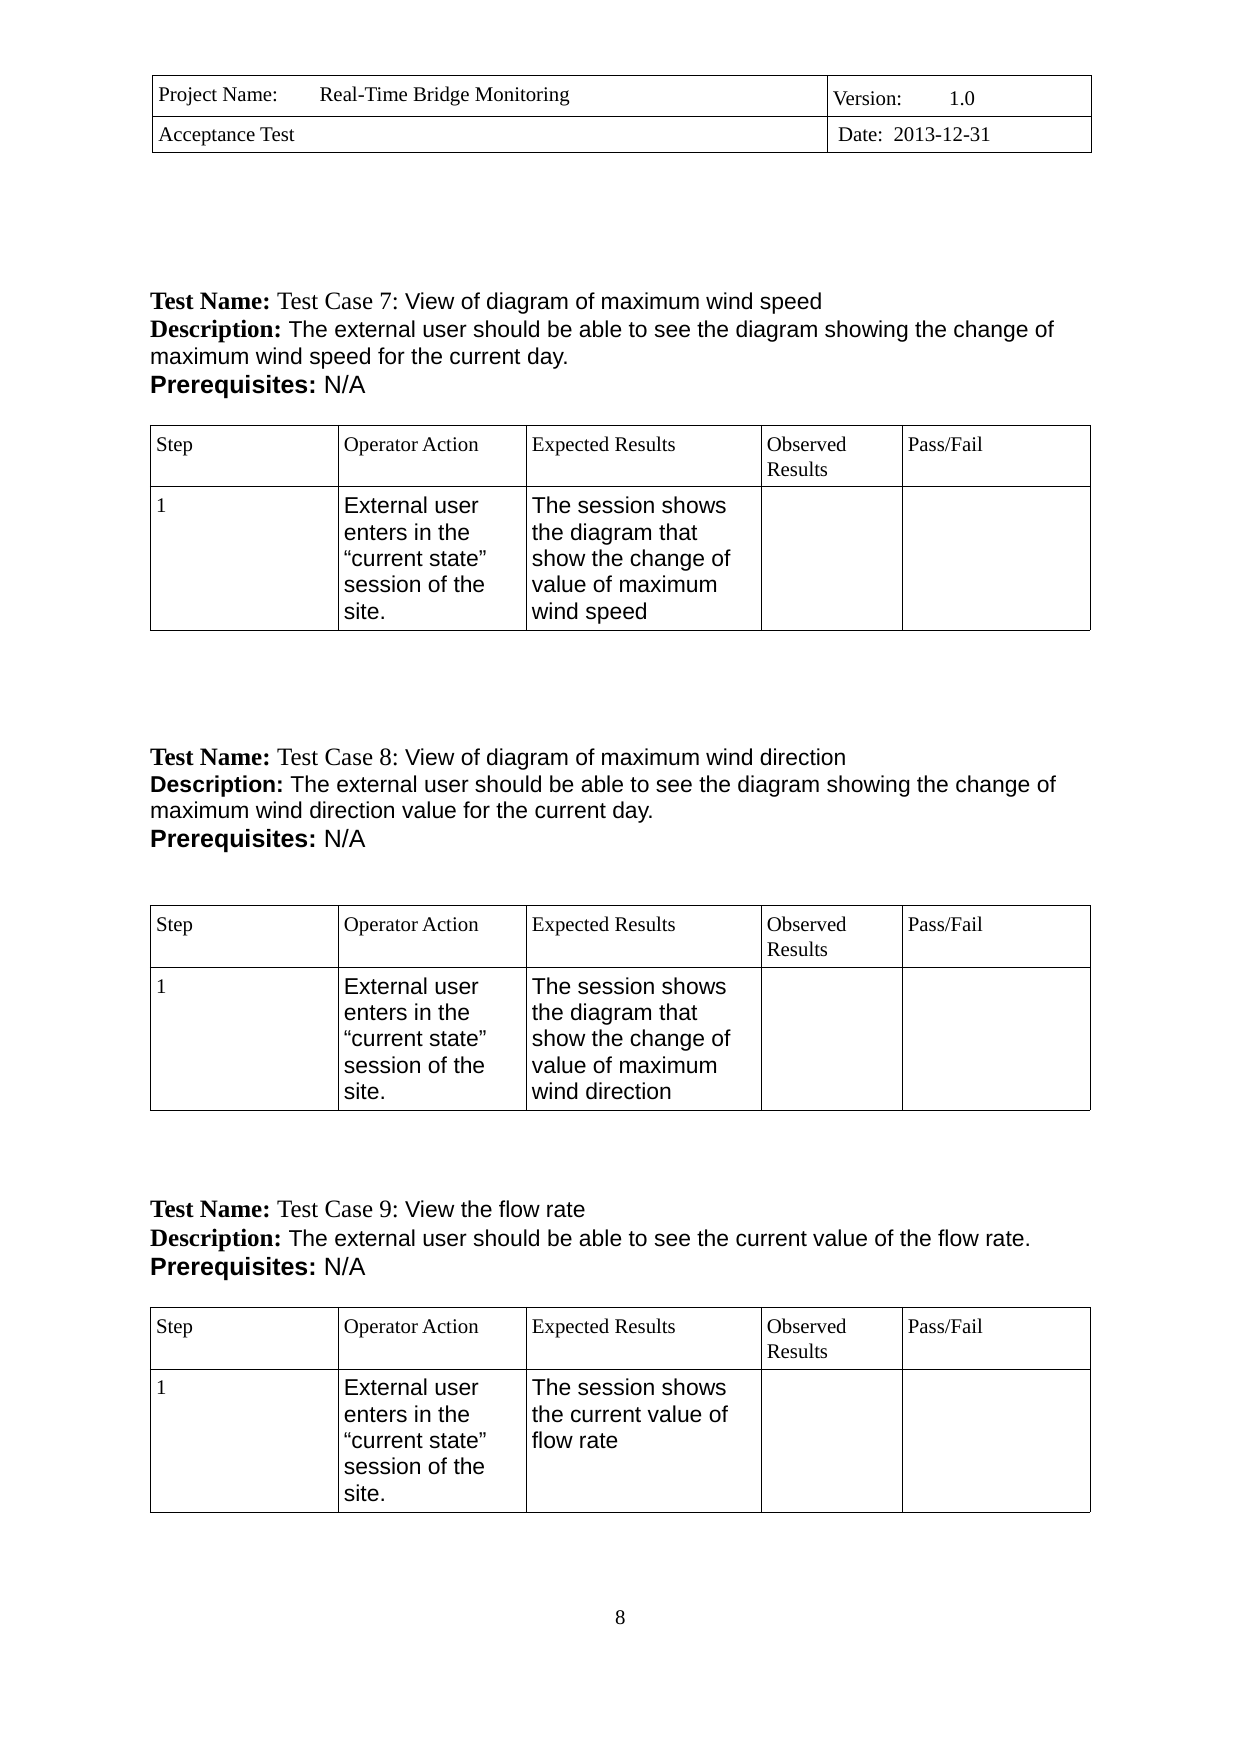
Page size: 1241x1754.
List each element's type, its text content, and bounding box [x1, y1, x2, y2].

table_cell [762, 1370, 902, 1512]
text Test Name: Test Case 7: View of diagram of maximum wind speed [150, 286, 1090, 314]
table_cell [762, 487, 902, 630]
table_header Expected Results [527, 906, 761, 967]
table_cell External user enters in the “current state” session of the site. [339, 487, 526, 630]
table_header Step [151, 1308, 338, 1368]
table_cell External user enters in the “current state” session of the site. [339, 968, 526, 1110]
table_header Operator Action [339, 906, 526, 967]
table_cell The session shows the diagram that show the change of value of maximum wind direction [527, 968, 761, 1110]
table_cell External user enters in the “current state” session of the site. [339, 1370, 526, 1512]
table_header Step [151, 426, 338, 486]
text maximum wind direction value for the current day. [150, 797, 1090, 824]
text Prerequisites: N/A [150, 370, 1090, 398]
table_header Expected Results [527, 426, 761, 486]
table_cell [762, 968, 902, 1110]
text maximum wind speed for the current day. [150, 343, 1090, 370]
table_header Pass/Fail [903, 1308, 1090, 1368]
table_cell 1 [151, 968, 338, 1110]
text Description: The external user should be able to see the diagram showing the change of [150, 314, 1090, 343]
table_header Operator Action [339, 426, 526, 486]
text Description: The external user should be able to see the diagram showing the change of [150, 771, 1090, 797]
table_cell The session shows the diagram that show the change of value of maximum wind speed [527, 487, 761, 630]
table_cell [903, 1370, 1090, 1512]
table_header Observed Results [762, 906, 902, 967]
text Test Name: Test Case 9: View the flow rate [150, 1194, 1090, 1223]
table_header Observed Results [762, 426, 902, 486]
table_header Pass/Fail [903, 906, 1090, 967]
table_cell 1 [151, 1370, 338, 1512]
table_header Pass/Fail [903, 426, 1090, 486]
table_cell 1 [151, 487, 338, 630]
text Prerequisites: N/A [150, 824, 1090, 853]
table_cell [903, 968, 1090, 1110]
text Description: The external user should be able to see the current value of the flow rate. [150, 1223, 1090, 1252]
table_header Expected Results [527, 1308, 761, 1368]
text Test Name: Test Case 8: View of diagram of maximum wind direction [150, 742, 1090, 771]
table_header Step [151, 906, 338, 967]
table_header Observed Results [762, 1308, 902, 1368]
text Prerequisites: N/A [150, 1252, 1090, 1281]
table_header Operator Action [339, 1308, 526, 1368]
table_cell [903, 487, 1090, 630]
table_cell The session shows the current value of flow rate [527, 1370, 761, 1512]
